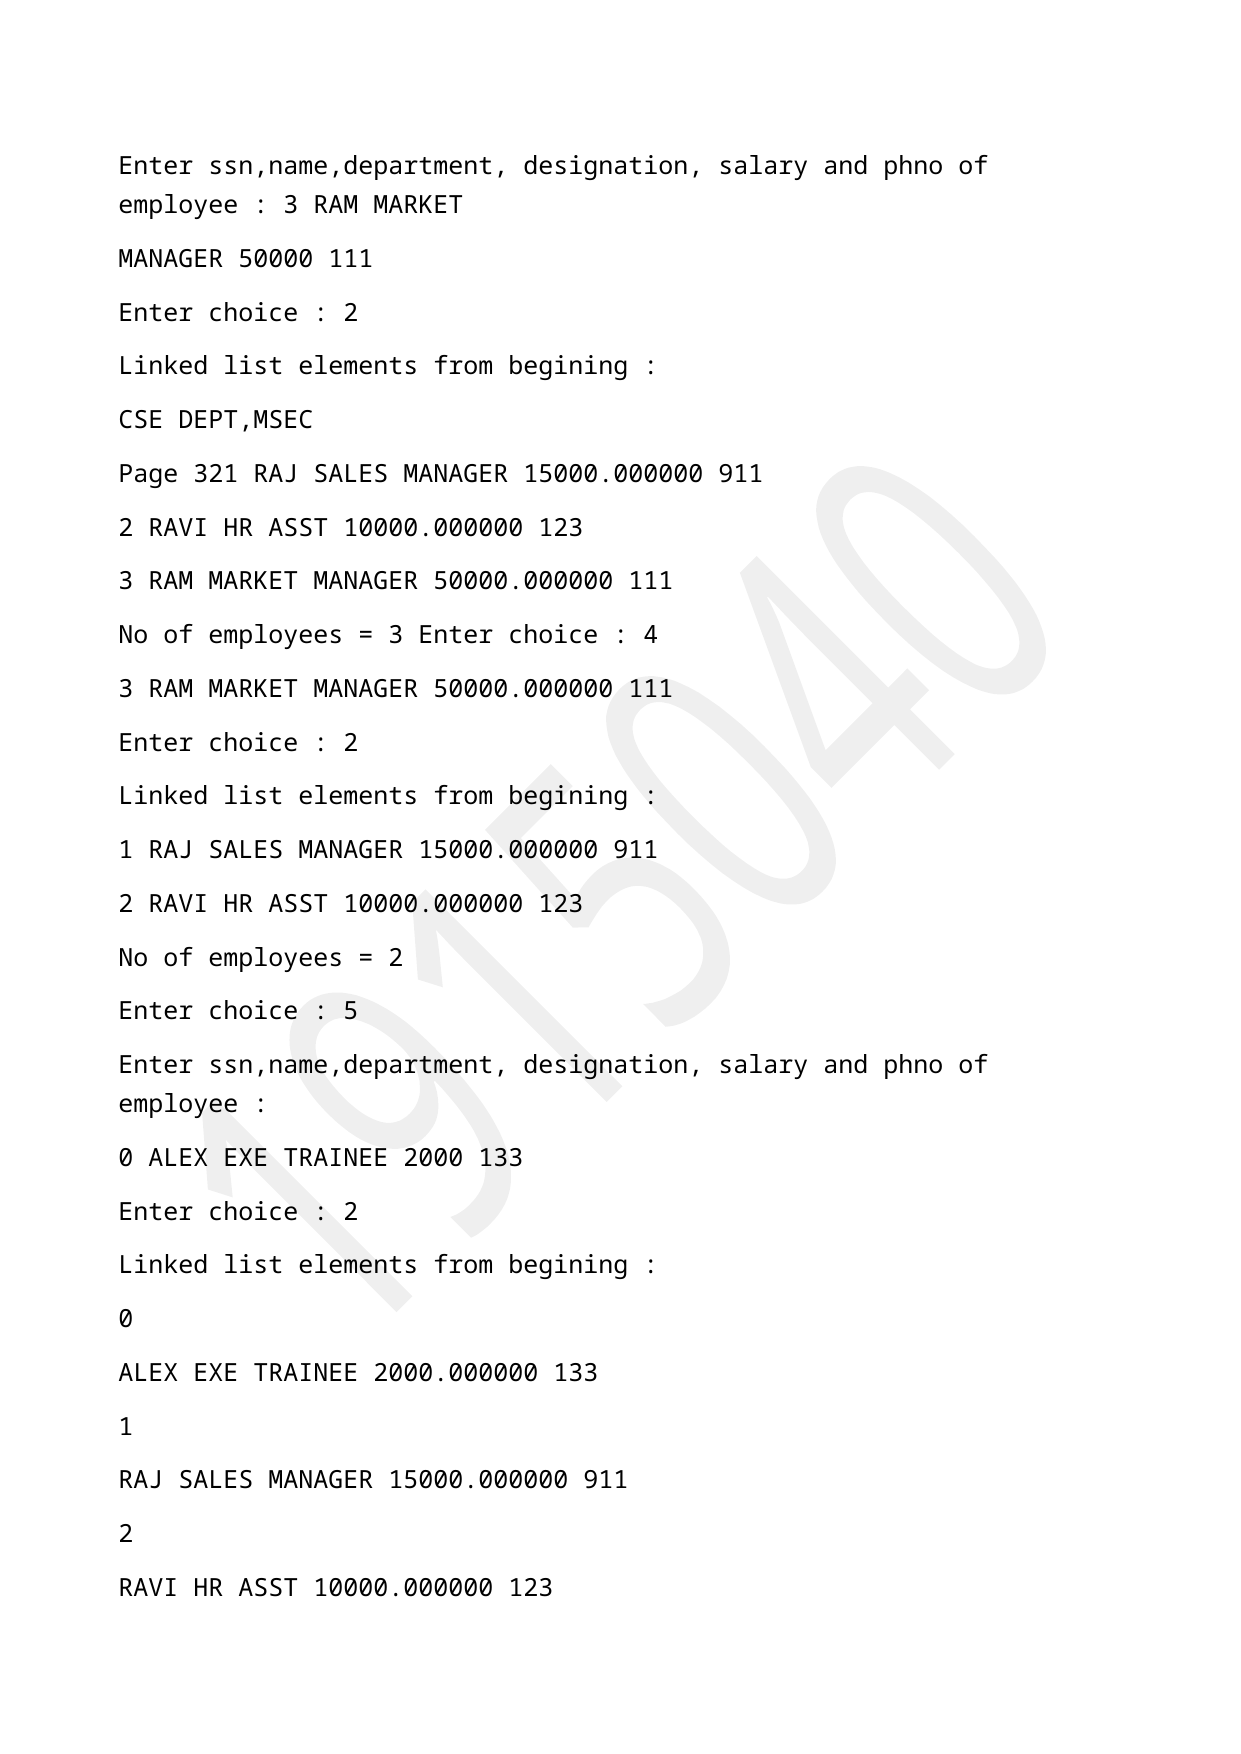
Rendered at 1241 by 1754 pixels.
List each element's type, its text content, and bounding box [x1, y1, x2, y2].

text 2 [118, 1516, 1122, 1550]
text Linked list elements from begining : [795, 778, 1122, 812]
text 1 RAJ SALES MANAGER 15000.000000 911 [830, 832, 1122, 866]
text [742, 724, 807, 758]
text Enter ssn,name,department, designation, salary and phno of employee : [118, 1047, 333, 1120]
text Linked list elements from begining : [659, 778, 790, 812]
text [438, 939, 476, 973]
text Enter ssn,name,department, designation, salary and phno of employee : [316, 1047, 419, 1120]
text Linked list elements from begining : [548, 778, 656, 812]
text Linked list elements from begining : [118, 1247, 364, 1281]
text 3 RAM MARKET MANAGER 50000.000000 111 [118, 671, 787, 704]
text 1 RAJ SALES MANAGER 15000.000000 911 [522, 832, 712, 866]
text ALEX EXE TRAINEE 2000.000000 133 [118, 1355, 1122, 1389]
text [765, 563, 861, 597]
text Enter choice : 5 [324, 1018, 372, 1027]
text 2 RAVI HR ASST 10000.000000 123 [118, 886, 564, 919]
text [489, 1193, 1122, 1227]
text RAVI HR ASST 10000.000000 123 [118, 1570, 1122, 1604]
text 3 RAM MARKET MANAGER 50000.000000 111 [118, 563, 748, 597]
text [843, 509, 947, 543]
text Linked list elements from begining : [118, 778, 535, 812]
text 1 [118, 1408, 1122, 1442]
text MANAGER 50000 111 [118, 241, 1122, 274]
text 2 RAVI HR ASST 10000.000000 123 [595, 886, 689, 919]
text 0 ALEX EXE TRAINEE 2000 133 [258, 1140, 485, 1174]
text [915, 617, 1019, 651]
text No of employees = 2 [118, 939, 417, 973]
text Enter ssn,name,department, designation, salary and phno of employee : [435, 1047, 1122, 1120]
text 1 RAJ SALES MANAGER 15000.000000 911 [118, 832, 516, 866]
text [865, 563, 996, 597]
text Enter choice : 5 [531, 993, 674, 1027]
text RAJ SALES MANAGER 15000.000000 911 [118, 1462, 1122, 1496]
text 0 ALEX EXE TRAINEE 2000 133 [504, 1140, 1122, 1174]
text 1 RAJ SALES MANAGER 15000.000000 911 [710, 832, 809, 866]
text Linked list elements from begining : [118, 348, 1122, 382]
text [778, 617, 819, 651]
text [926, 724, 1122, 758]
text [819, 617, 916, 651]
text 0 ALEX EXE TRAINEE 2000 133 [228, 1150, 257, 1174]
text : 2 [311, 1193, 478, 1227]
text Enter choice : 5 [118, 993, 324, 1027]
text Enter choice [118, 1193, 310, 1227]
text 2 RAVI HR ASST 10000.000000 123 [118, 509, 824, 543]
text [911, 671, 1122, 704]
text [817, 724, 850, 748]
text [1001, 563, 1122, 597]
text [727, 939, 1122, 973]
text [863, 726, 926, 758]
text Enter choice : 5 [351, 993, 530, 1027]
text Enter ssn,name,department, designation, salary and phno of employee : 3 RAM MARKET [118, 148, 1122, 221]
text Linked list elements from begining : [365, 1247, 1122, 1281]
text [1038, 617, 1122, 651]
text Page 321 RAJ SALES MANAGER 15000.000000 911 [118, 456, 1122, 489]
text CSE DEPT,MSEC [118, 402, 1122, 436]
text Enter choice : 2 [118, 294, 1122, 328]
text [633, 724, 742, 758]
text [477, 939, 703, 973]
text 0 [118, 1301, 1122, 1335]
text 0 ALEX EXE TRAINEE 2000 133 [118, 1140, 206, 1174]
text [946, 509, 1122, 543]
text Enter choice : 2 [118, 724, 616, 758]
text [798, 671, 871, 704]
text No of employees = 3 Enter choice : 4 [118, 617, 768, 651]
text 2 RAVI HR ASST 10000.000000 123 [692, 886, 1122, 919]
text Enter choice : 5 [672, 993, 1122, 1027]
